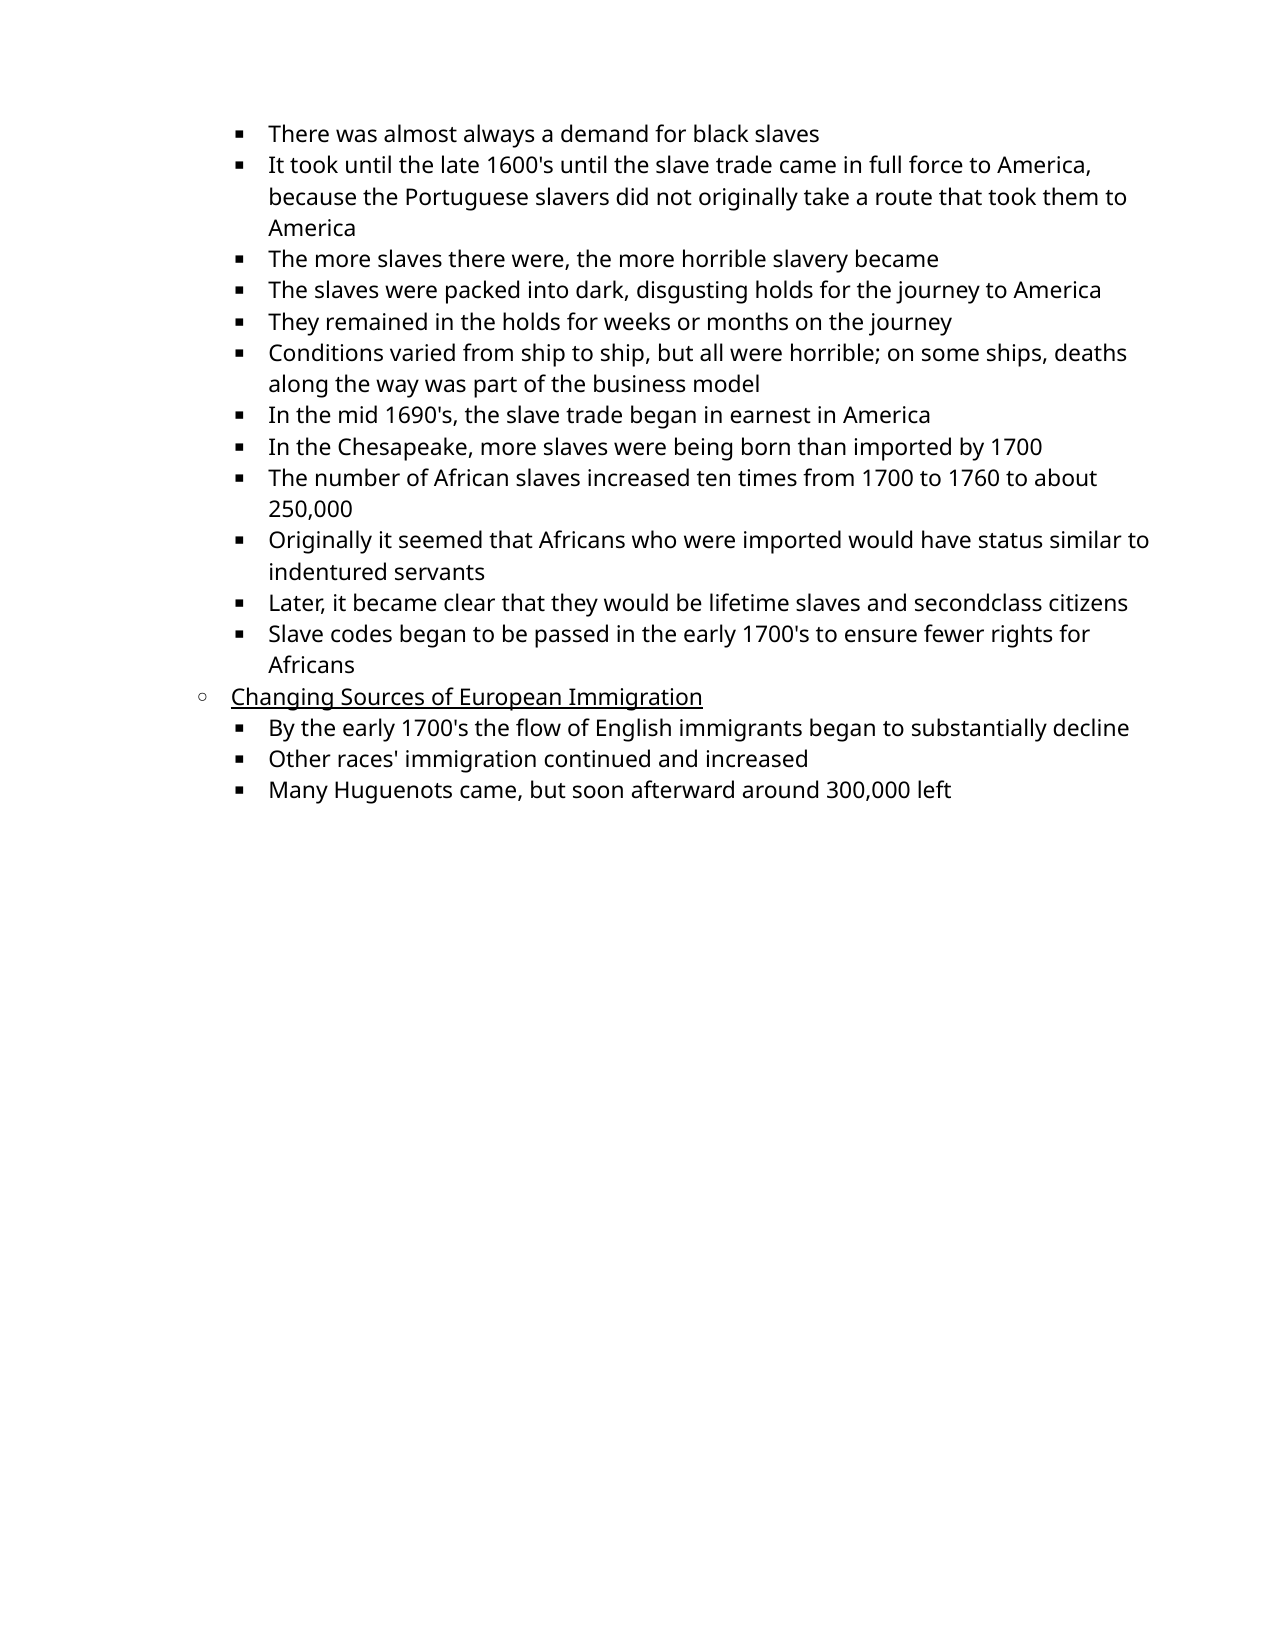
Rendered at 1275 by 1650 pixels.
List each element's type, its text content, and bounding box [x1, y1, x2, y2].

list In the mid 1690's, the slave trade began in earnest in America [231, 399, 1157, 431]
list Slave codes began to be passed in the early 1700's to ensure fewer rights for Africans [231, 618, 1157, 681]
list Later, it became clear that they would be lifetime slaves and secondclass citizens [231, 587, 1157, 618]
list The slaves were packed into dark, disgusting holds for the journey to America [231, 274, 1157, 306]
list Many Huguenots came, but soon afterward around 300,000 left [231, 774, 1157, 806]
list Conditions varied from ship to ship, but all were horrible; on some ships, deaths along the way was part of the business model [231, 337, 1157, 399]
list Changing Sources of European Immigration [193, 681, 1157, 712]
list In the Chesapeake, more slaves were being born than imported by 1700 [231, 431, 1157, 462]
list The number of African slaves increased ten times from 1700 to 1760 to about 250,000 [231, 462, 1157, 524]
list There was almost always a demand for black slaves [231, 118, 1157, 149]
list Other races' immigration continued and increased [231, 743, 1157, 774]
list Originally it seemed that Africans who were imported would have status similar to indentured servants [231, 524, 1157, 587]
list It took until the late 1600's until the slave trade came in full force to America, because the Portuguese slavers did not originally take a route that took them to America [231, 149, 1157, 243]
list The more slaves there were, the more horrible slavery became [231, 243, 1157, 274]
list By the early 1700's the flow of English immigrants began to substantially decline [231, 712, 1157, 743]
list They remained in the holds for weeks or months on the journey [231, 306, 1157, 337]
